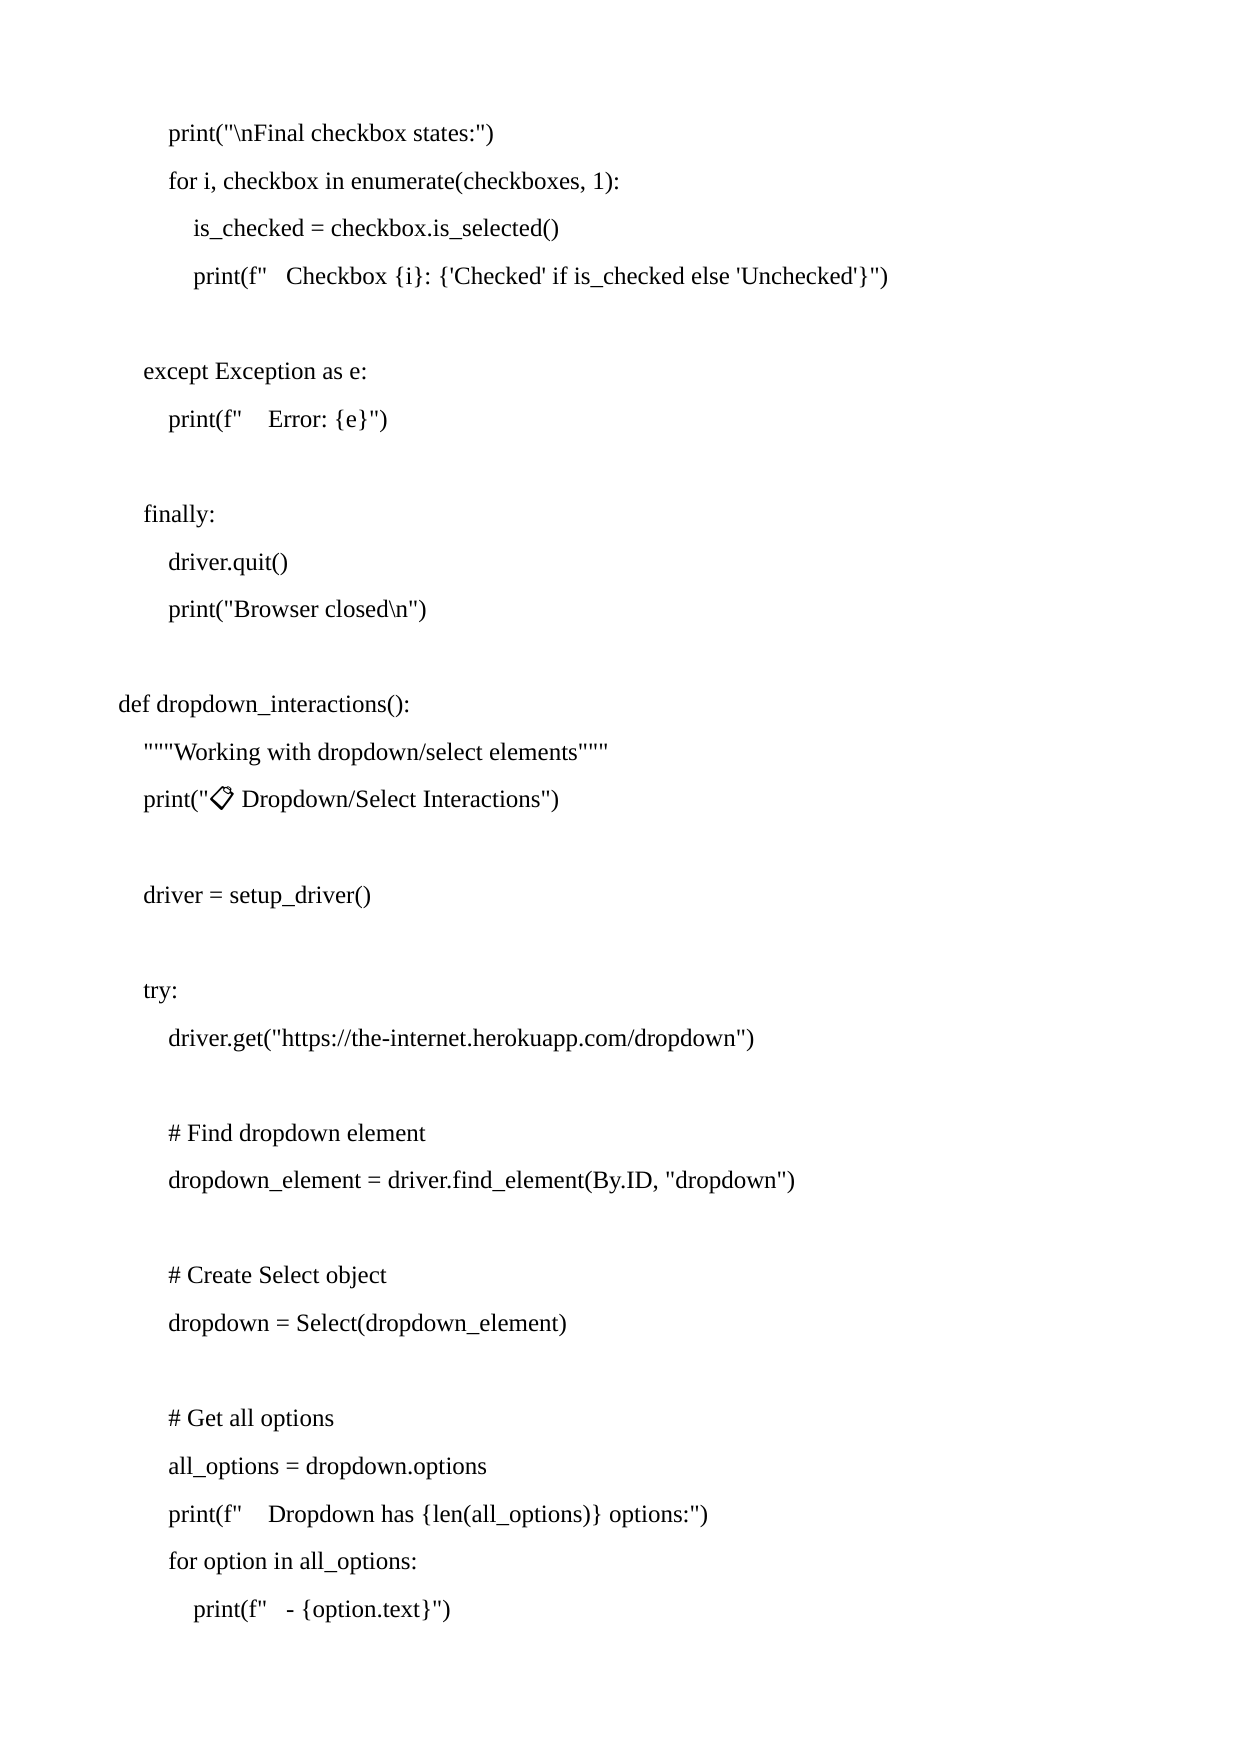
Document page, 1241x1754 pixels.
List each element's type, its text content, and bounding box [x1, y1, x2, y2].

text # Find dropdown element [118, 1118, 1122, 1147]
text dropdown_element = driver.find_element(By.ID, "dropdown") [118, 1165, 1122, 1194]
text print(f"✅ Dropdown has {len(all_options)} options:") [118, 1499, 1122, 1527]
text for i, checkbox in enumerate(checkboxes, 1): [118, 166, 1122, 194]
text print(f" - {option.text}") [118, 1594, 1122, 1623]
text print("\nFinal checkbox states:") [118, 118, 1122, 147]
text driver = setup_driver() [118, 880, 1122, 908]
text try: [118, 975, 1122, 1004]
text print(f" Checkbox {i}: {'Checked' if is_checked else 'Unchecked'}") [118, 261, 1122, 290]
text except Exception as e: [118, 356, 1122, 385]
text def dropdown_interactions(): [118, 689, 1122, 718]
text print("📋 Dropdown/Select Interactions") [118, 784, 1122, 813]
text """Working with dropdown/select elements""" [118, 737, 1122, 766]
text all_options = dropdown.options [118, 1451, 1122, 1480]
text finally: [118, 499, 1122, 528]
text print(f"❌ Error: {e}") [118, 404, 1122, 432]
text print("Browser closed\n") [118, 594, 1122, 623]
text driver.get("https://the-internet.herokuapp.com/dropdown") [118, 1023, 1122, 1051]
text # Create Select object [118, 1261, 1122, 1289]
text is_checked = checkbox.is_selected() [118, 213, 1122, 242]
text for option in all_options: [118, 1546, 1122, 1575]
text # Get all options [118, 1403, 1122, 1432]
text driver.quit() [118, 547, 1122, 575]
text dropdown = Select(dropdown_element) [118, 1308, 1122, 1337]
